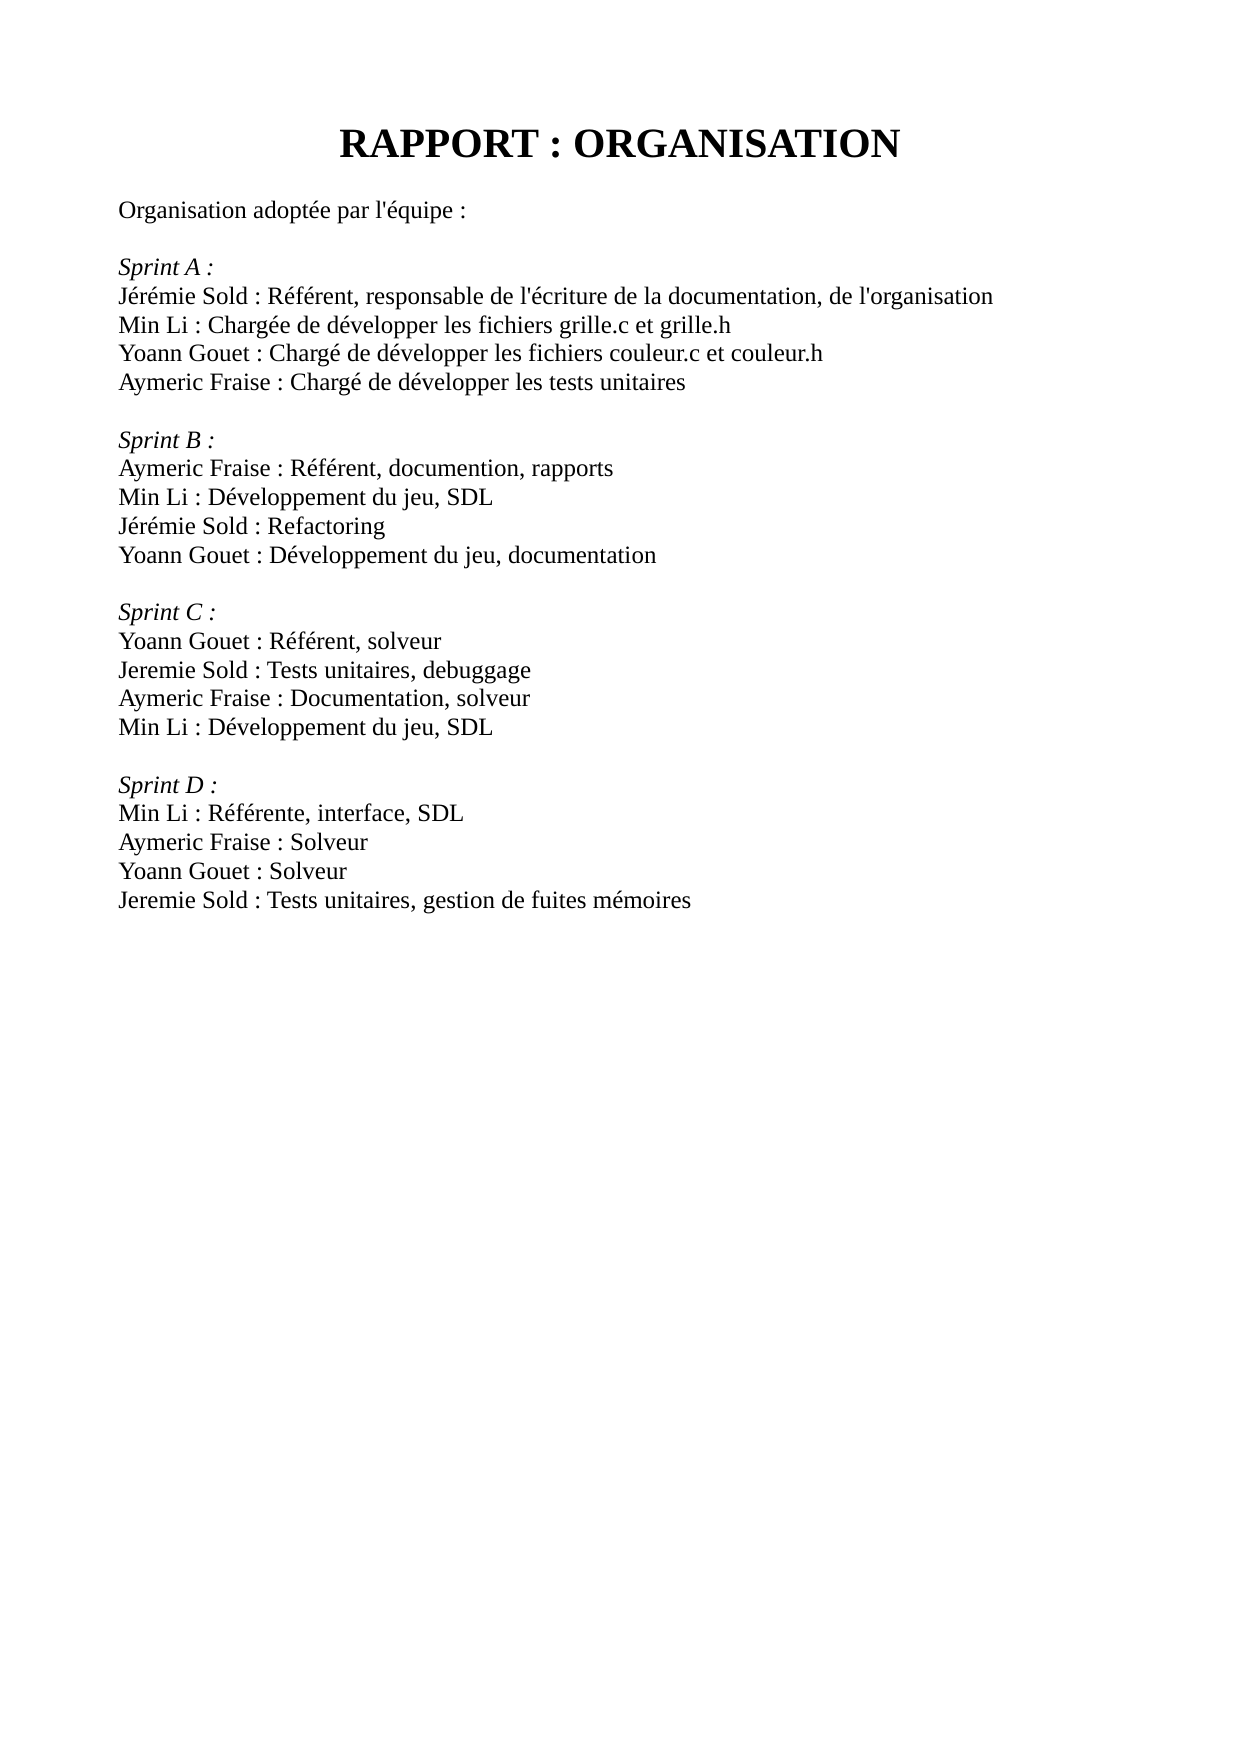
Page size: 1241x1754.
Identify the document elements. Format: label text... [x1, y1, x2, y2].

text Yoann Gouet : Chargé de développer les fichiers couleur.c et couleur.h [118, 338, 1122, 367]
text Jeremie Sold : Tests unitaires, debuggage [118, 655, 1122, 683]
text Aymeric Fraise : Référent, documention, rapports [118, 453, 1122, 482]
text RAPPORT : ORGANISATION [118, 118, 1122, 166]
text Yoann Gouet : Référent, solveur [118, 626, 1122, 655]
text Sprint C : [118, 597, 1122, 626]
text Sprint B : [118, 425, 1122, 453]
text Min Li : Chargée de développer les fichiers grille.c et grille.h [118, 310, 1122, 338]
text Organisation adoptée par l'équipe : [118, 195, 1122, 223]
text Min Li : Développement du jeu, SDL [118, 712, 1122, 741]
text Sprint D : [118, 770, 1122, 798]
text Yoann Gouet : Développement du jeu, documentation [118, 540, 1122, 568]
text Aymeric Fraise : Chargé de développer les tests unitaires [118, 367, 1122, 396]
text Jérémie Sold : Référent, responsable de l'écriture de la documentation, de l'organisation [118, 281, 1122, 310]
text Jeremie Sold : Tests unitaires, gestion de fuites mémoires [118, 885, 1122, 913]
text Sprint A : [118, 252, 1122, 281]
text Min Li : Référente, interface, SDL [118, 798, 1122, 827]
text Aymeric Fraise : Solveur [118, 827, 1122, 856]
text Yoann Gouet : Solveur [118, 856, 1122, 885]
text Jérémie Sold : Refactoring [118, 511, 1122, 540]
text Min Li : Développement du jeu, SDL [118, 482, 1122, 511]
text Aymeric Fraise : Documentation, solveur [118, 683, 1122, 712]
